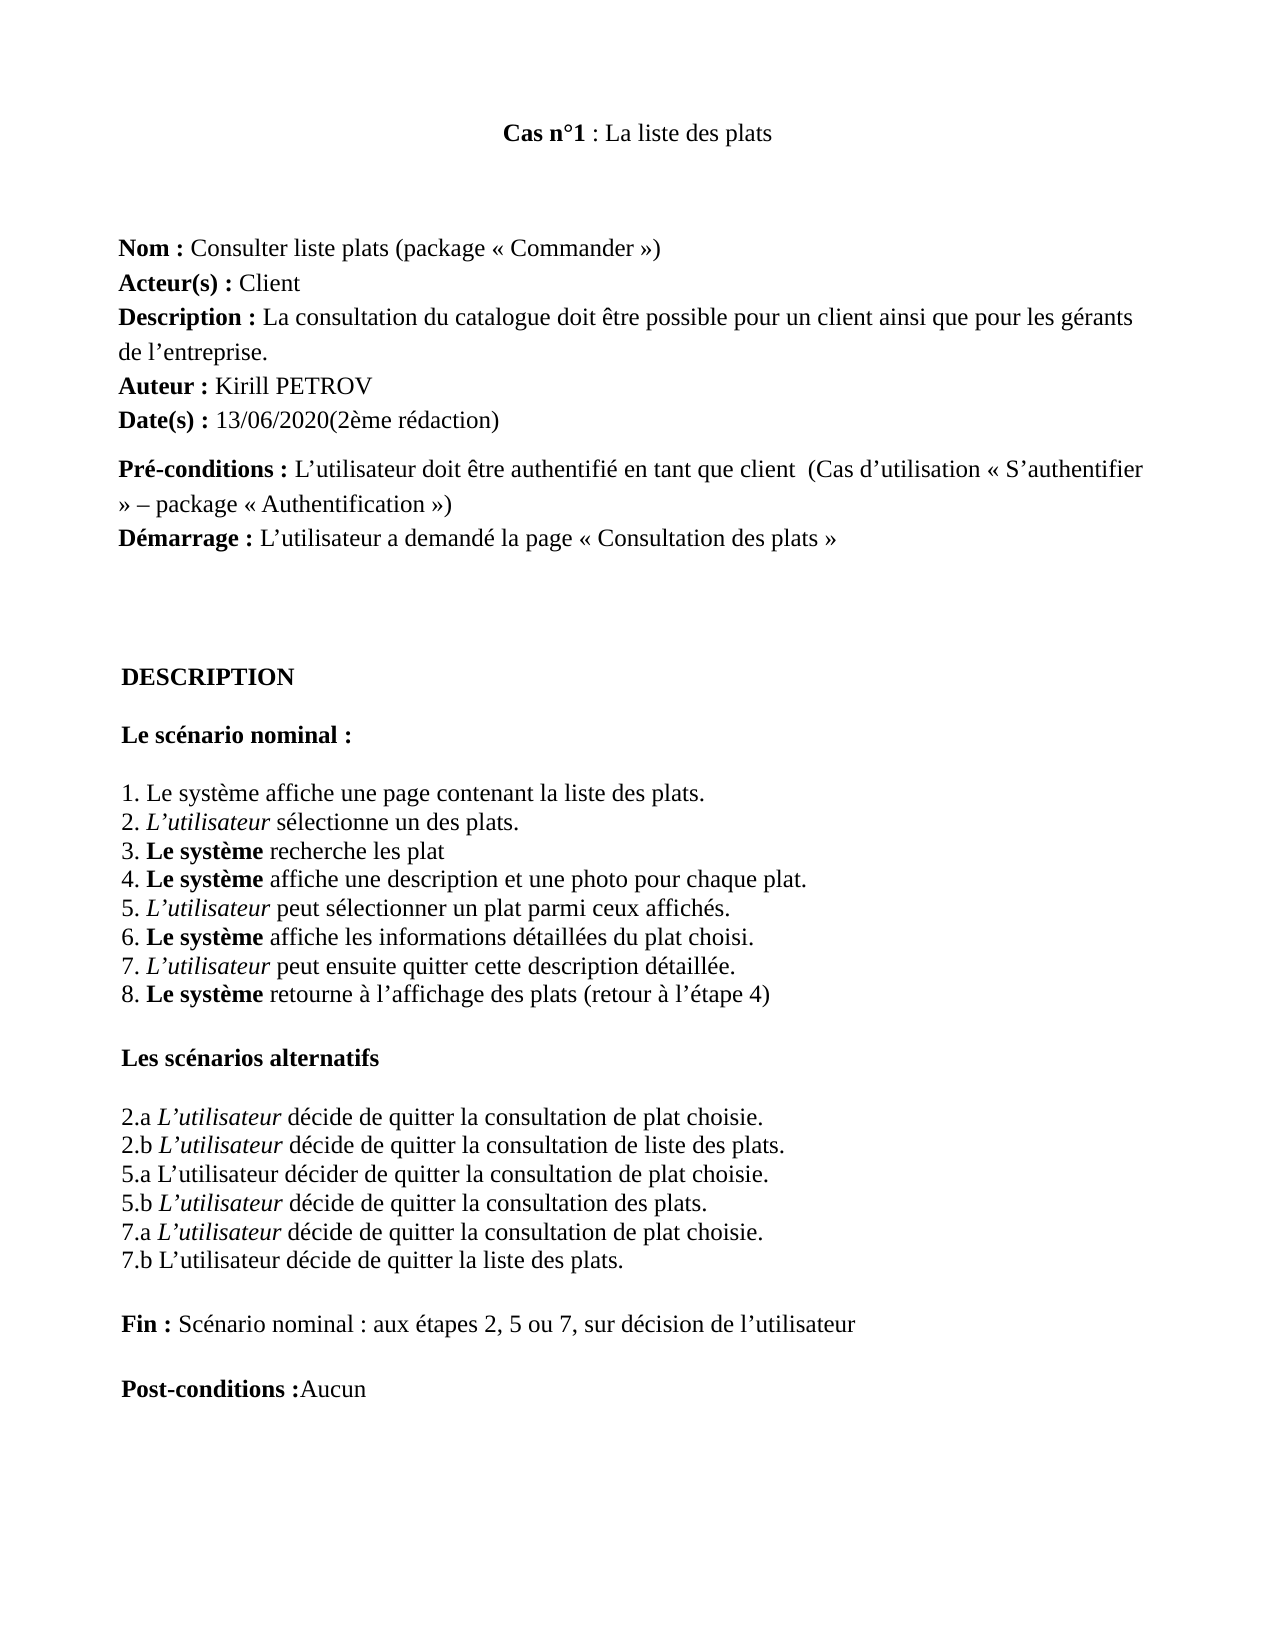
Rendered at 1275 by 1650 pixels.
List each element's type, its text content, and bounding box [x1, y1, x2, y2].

table_cell Post-conditions :Aucun [118, 1371, 1157, 1435]
table_cell [118, 1435, 1157, 1499]
table_header DESCRIPTION Le scénario nominal : 1. Le système affiche une page contenant la liste des plats. 2. L’utilisateur sélectionne un des plats. 3. Le système recherche les plat 4. Le système affiche une description et une photo pour chaque plat. 5. L’utilisateur peut sélectionner un plat parmi ceux affichés. 6. Le système affiche les informations détaillées du plat choisi. 7. L’utilisateur peut ensuite quitter cette description détaillée. 8. Le système retourne à l’affichage des plats (retour à l’étape 4) [118, 659, 1157, 1041]
text Nom : Consulter liste plats (package « Commander ») Acteur(s) : Client Description : La consultation du catalogue doit être possible pour un client ainsi que pour les gérants de l’entreprise. Auteur : Kirill PETROV Date(s) : 13/06/2020(2ème rédaction) [118, 233, 1157, 434]
text Cas n°1 : La liste des plats [118, 118, 1157, 233]
table_cell Fin : Scénario nominal : aux étapes 2, 5 ou 7, sur décision de l’utilisateur [118, 1307, 1157, 1371]
table_cell Les scénarios alternatifs 2.a L’utilisateur décide de quitter la consultation de plat choisie. 2.b L’utilisateur décide de quitter la consultation de liste des plats. 5.a L’utilisateur décider de quitter la consultation de plat choisie. 5.b L’utilisateur décide de quitter la consultation des plats. 7.a L’utilisateur décide de quitter la consultation de plat choisie. 7.b L’utilisateur décide de quitter la liste des plats. [118, 1041, 1157, 1307]
text Pré-conditions : L’utilisateur doit être authentifié en tant que client (Cas d’utilisation « S’authentifier » – package « Authentification ») Démarrage : L’utilisateur a demandé la page « Consultation des plats » [118, 454, 1157, 552]
